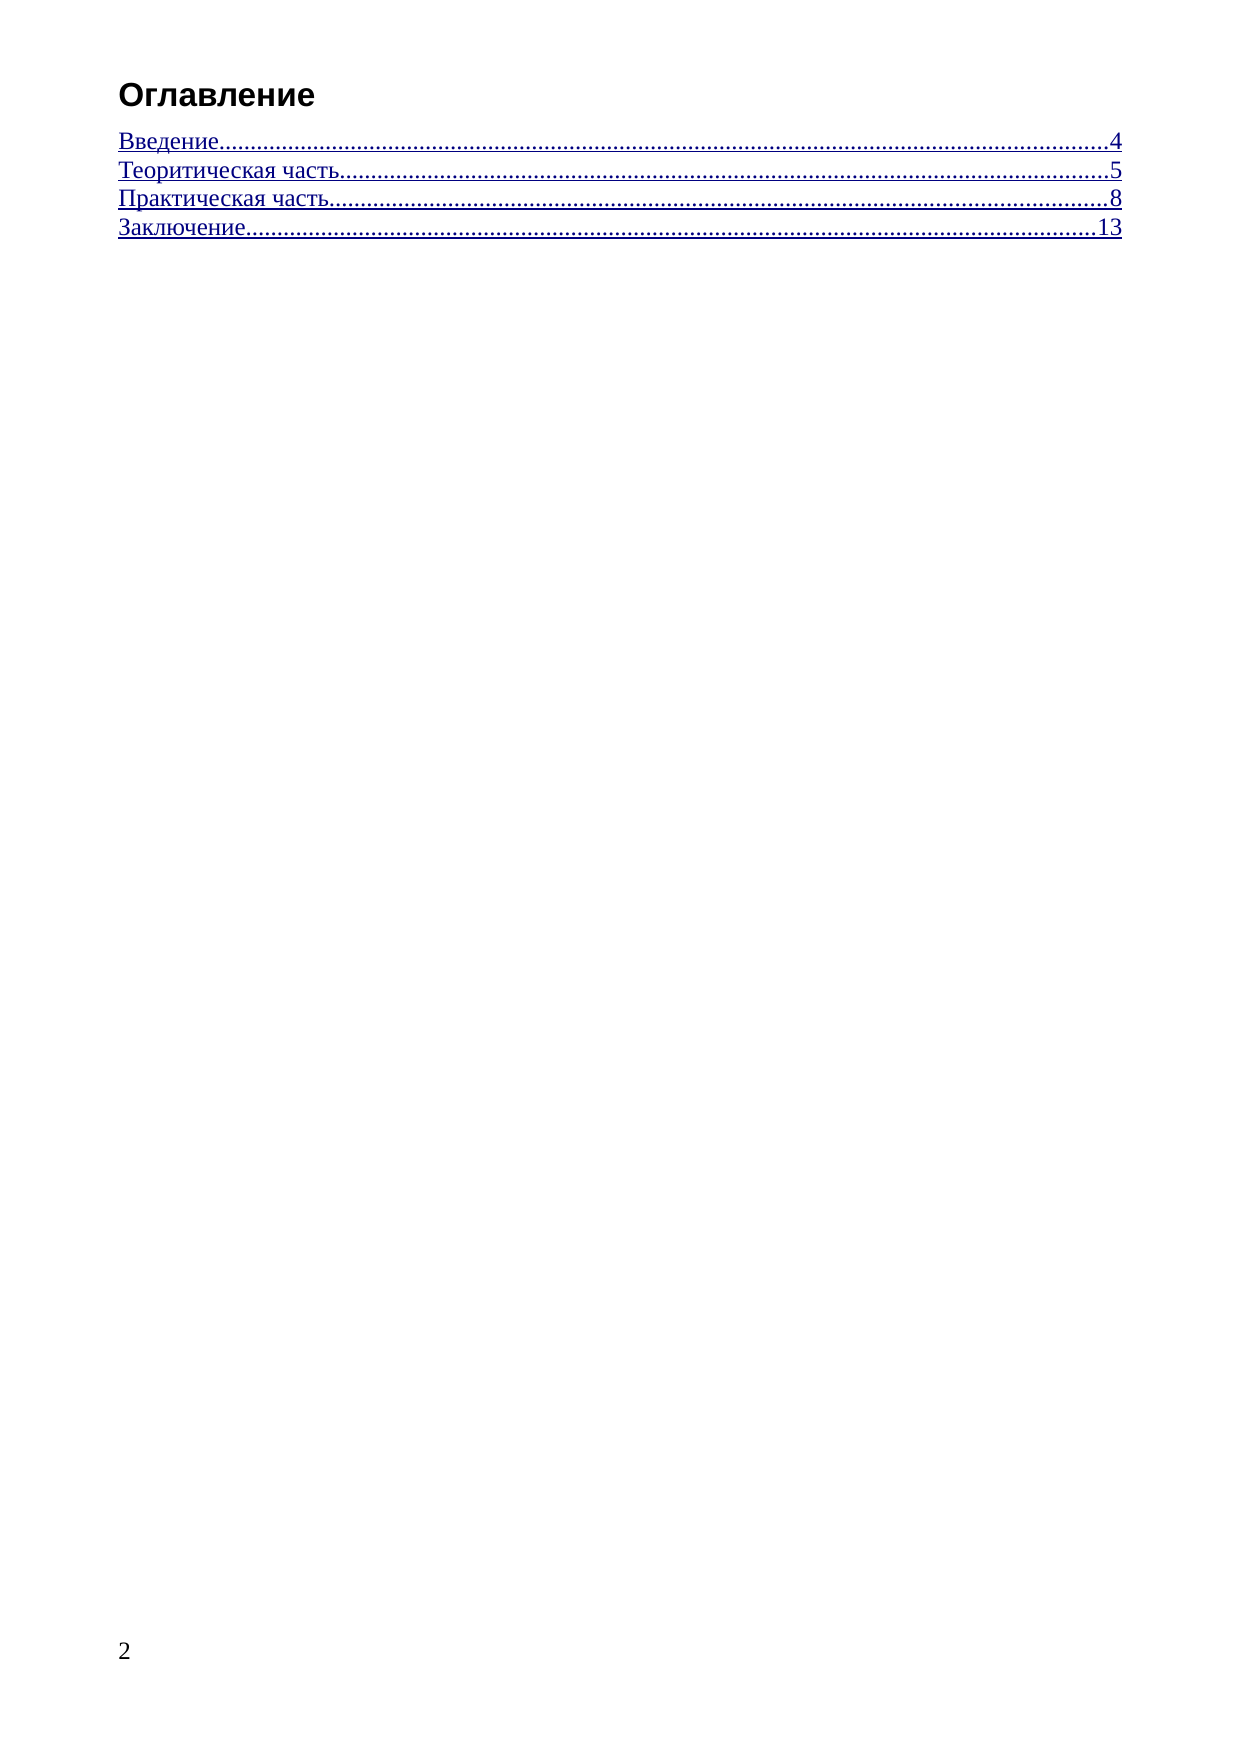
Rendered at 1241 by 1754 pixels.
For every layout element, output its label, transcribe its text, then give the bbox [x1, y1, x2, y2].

text Заключение 13 [118, 212, 1122, 237]
text Введение 4 [118, 126, 1122, 151]
subtitle Оглавление [118, 75, 1122, 113]
text Практическая часть 8 [118, 183, 1122, 208]
text Теоритическая часть 5 [118, 155, 1122, 180]
